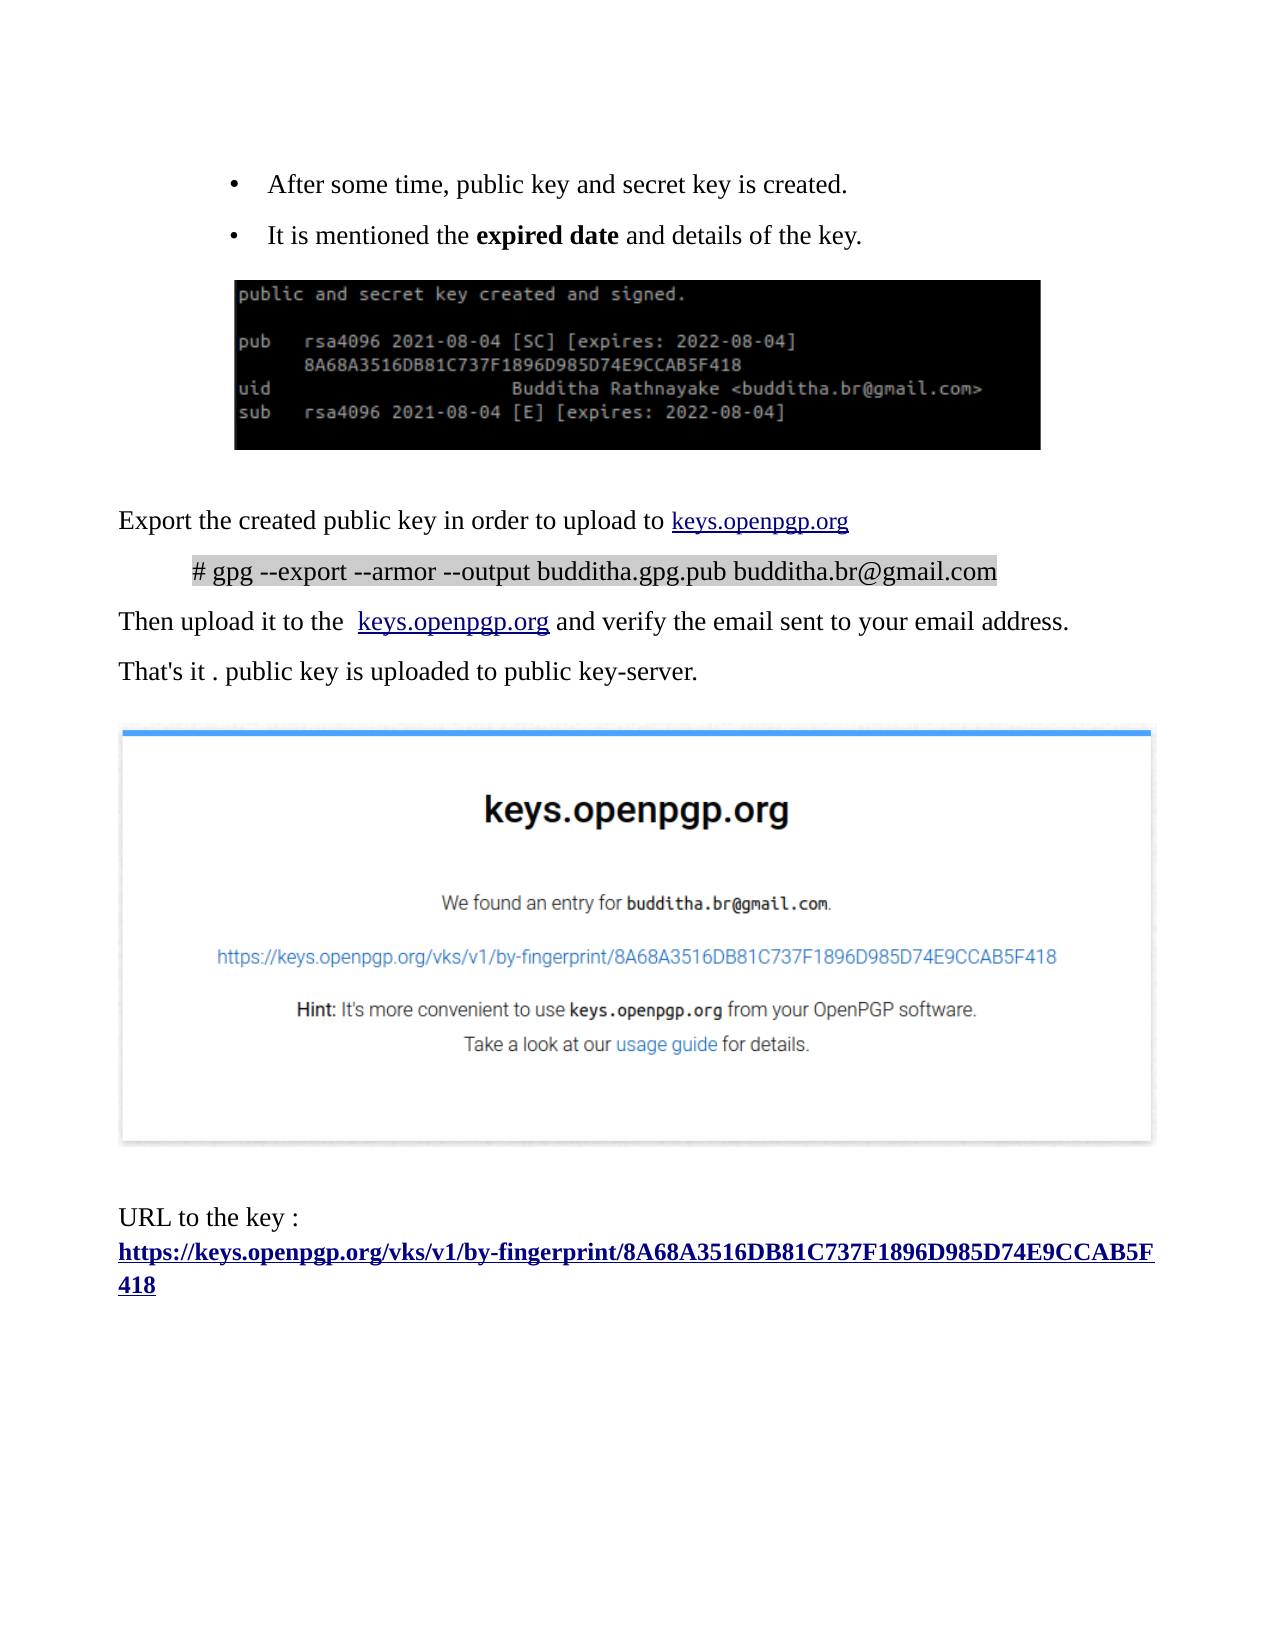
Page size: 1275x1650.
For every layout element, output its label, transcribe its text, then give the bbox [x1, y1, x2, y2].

text Export the created public key in order to upload to keys.openpgp.org [118, 504, 1157, 536]
text # gpg --export --armor --output budditha.gpg.pub budditha.br@gmail.com [118, 555, 1157, 586]
list It is mentioned the expired date and details of the key. [229, 219, 1157, 250]
list After some time, public key and secret key is created. [229, 168, 1157, 200]
text URL to the key : https://keys.openpgp.org/vks/v1/by-fingerprint/8A68A3516DB81C737F1896D985D74E9CCAB5F418 [118, 1201, 1157, 1298]
picture [234, 280, 1041, 450]
text Then upload it to the keys.openpgp.org and verify the email sent to your email address. [118, 605, 1157, 636]
text That's it . public key is uploaded to public key-server. [118, 655, 1157, 687]
picture [118, 723, 1157, 1147]
